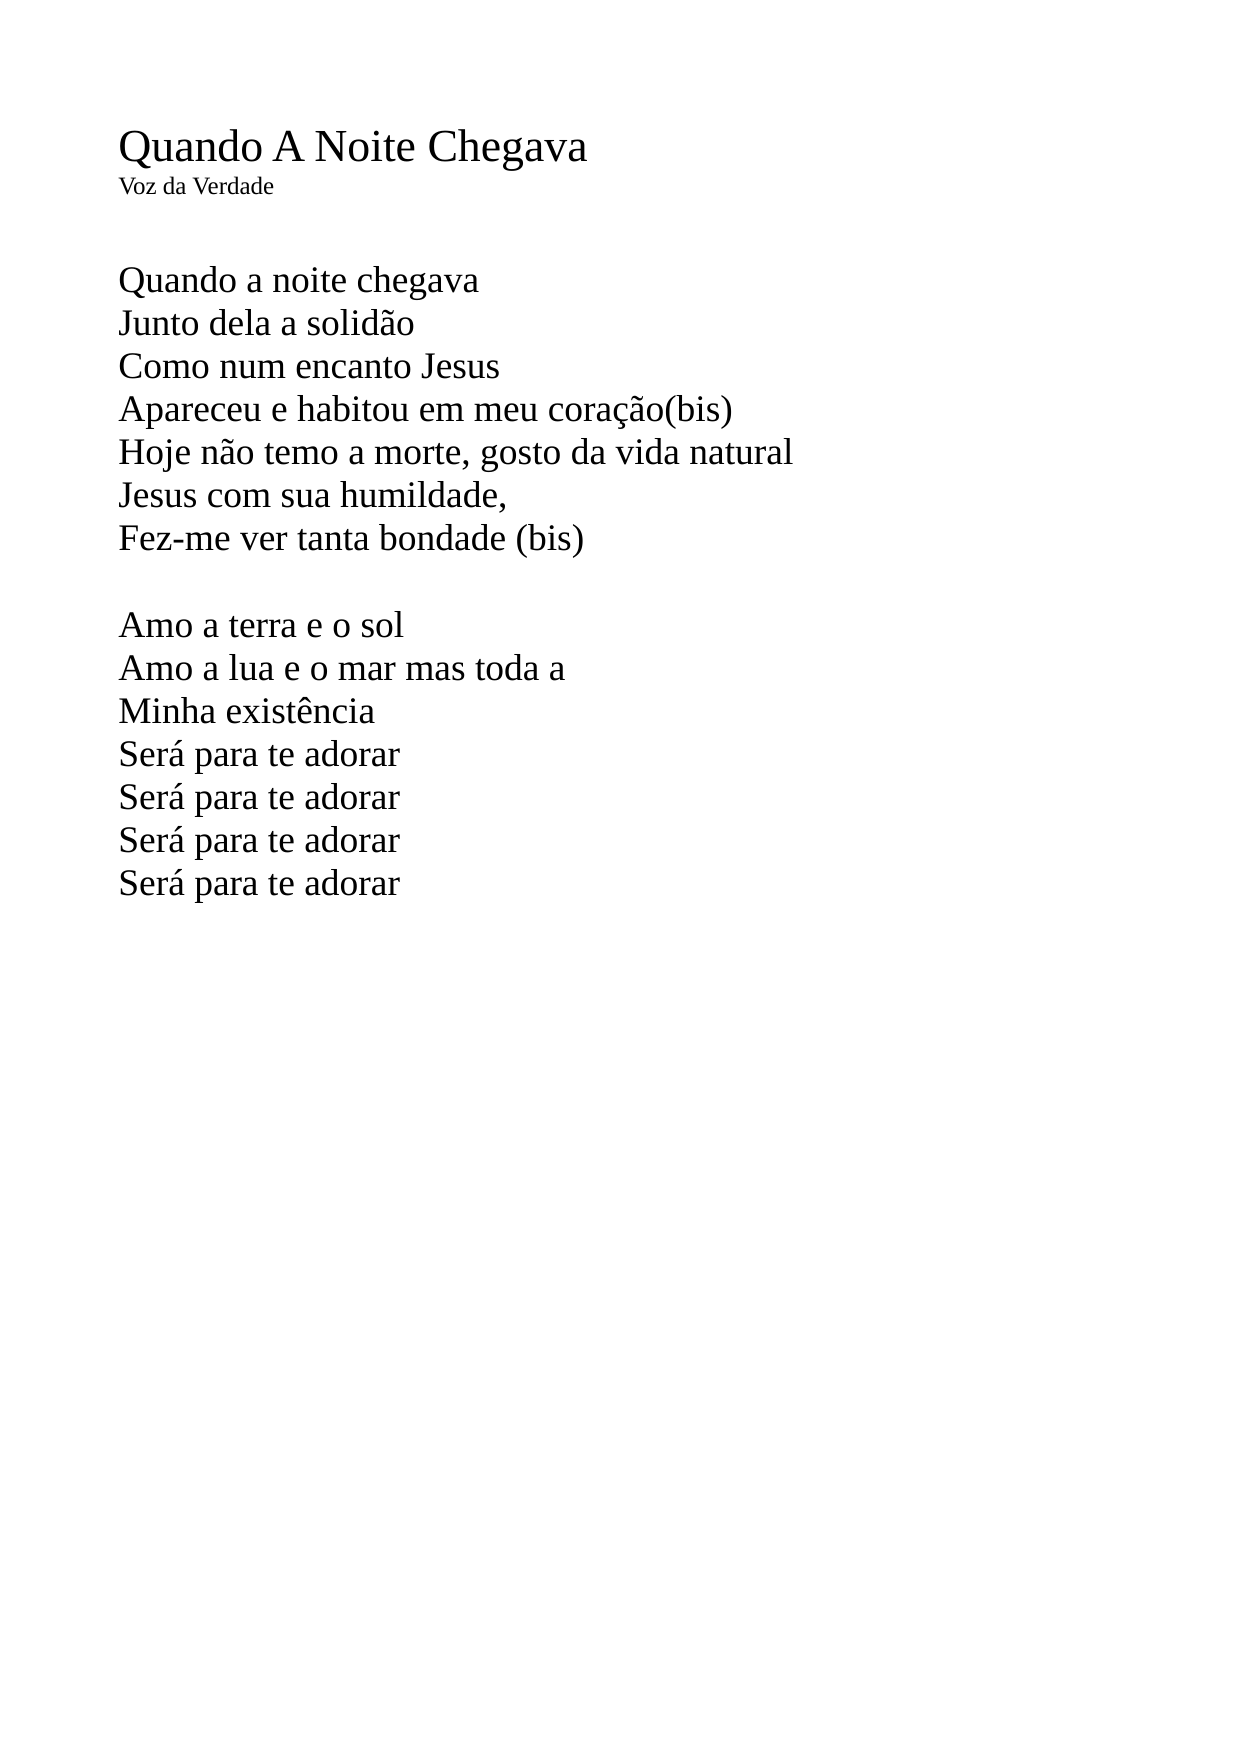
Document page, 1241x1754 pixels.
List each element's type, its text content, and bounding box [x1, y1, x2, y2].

text Quando a noite chegava [118, 257, 1122, 300]
text Será para te adorar [118, 861, 1122, 904]
text Será para te adorar [118, 818, 1122, 861]
text Quando A Noite Chegava [118, 118, 1122, 171]
text Amo a terra e o sol [118, 602, 1122, 645]
text Jesus com sua humildade, [118, 473, 1122, 516]
text Junto dela a solidão [118, 300, 1122, 343]
text Apareceu e habitou em meu coração(bis) [118, 386, 1122, 429]
text Como num encanto Jesus [118, 343, 1122, 386]
text Voz da Verdade [118, 171, 1122, 199]
text Hoje não temo a morte, gosto da vida natural [118, 429, 1122, 473]
text Fez-me ver tanta bondade (bis) [118, 516, 1122, 559]
text Será para te adorar [118, 774, 1122, 818]
text Amo a lua e o mar mas toda a [118, 645, 1122, 688]
text Minha existência [118, 688, 1122, 731]
text Será para te adorar [118, 731, 1122, 774]
